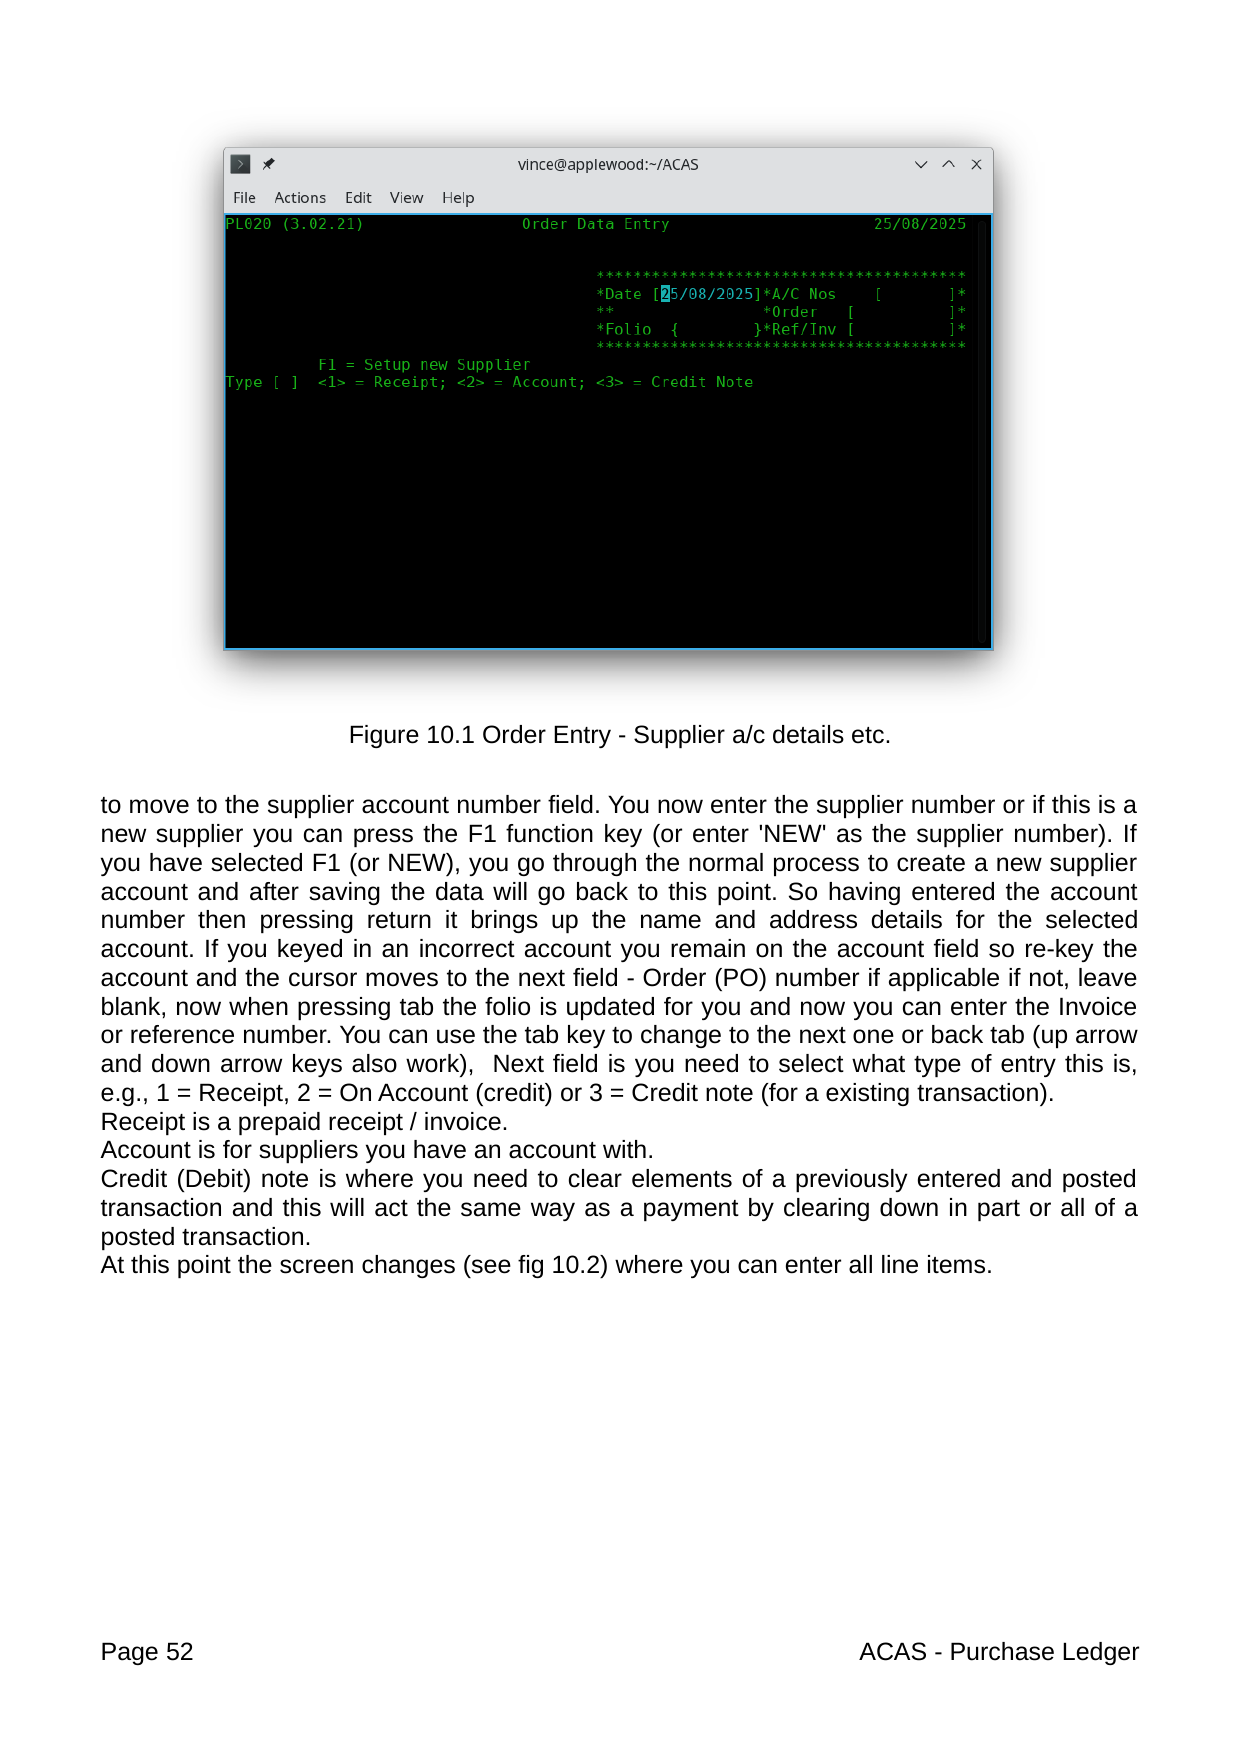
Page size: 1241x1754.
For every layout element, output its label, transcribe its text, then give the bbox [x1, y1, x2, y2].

text Credit (Debit) note is where you need to clear elements of a previously entered and posted transaction and this will act the same way as a payment by clearing down in part or all of a posted transaction. [100, 1164, 1140, 1251]
text Receipt is a prepaid receipt / invoice. [100, 1107, 1140, 1136]
text Account is for suppliers you have an account with. [100, 1136, 1140, 1164]
text At this point the screen changes (see fig 10.2) where you can enter all line items. [100, 1251, 1140, 1279]
text to move to the supplier account number field. You now enter the supplier number or if this is a new supplier you can press the F1 function key (or enter 'NEW' as the supplier number). If you have selected F1 (or NEW), you go through the normal process to create a new supplier account and after saving the data will go back to this point. So having entered the account number then pressing return it brings up the name and address details for the selected account. If you keyed in an incorrect account you remain on the account field so re-key the account and the cursor moves to the next field - Order (PO) number if applicable if not, leave blank, now when pressing tab the folio is updated for you and now you can enter the Invoice or reference number. You can use the tab key to change to the next one or back tab (up arrow and down arrow keys also work), Next field is you need to select what type of entry this is, e.g., 1 = Receipt, 2 = On Account (credit) or 3 = Credit note (for a existing transaction). [100, 791, 1140, 1107]
picture [163, 98, 1053, 721]
text Figure 10.1 Order Entry - Supplier a/c details etc. [100, 88, 1140, 749]
